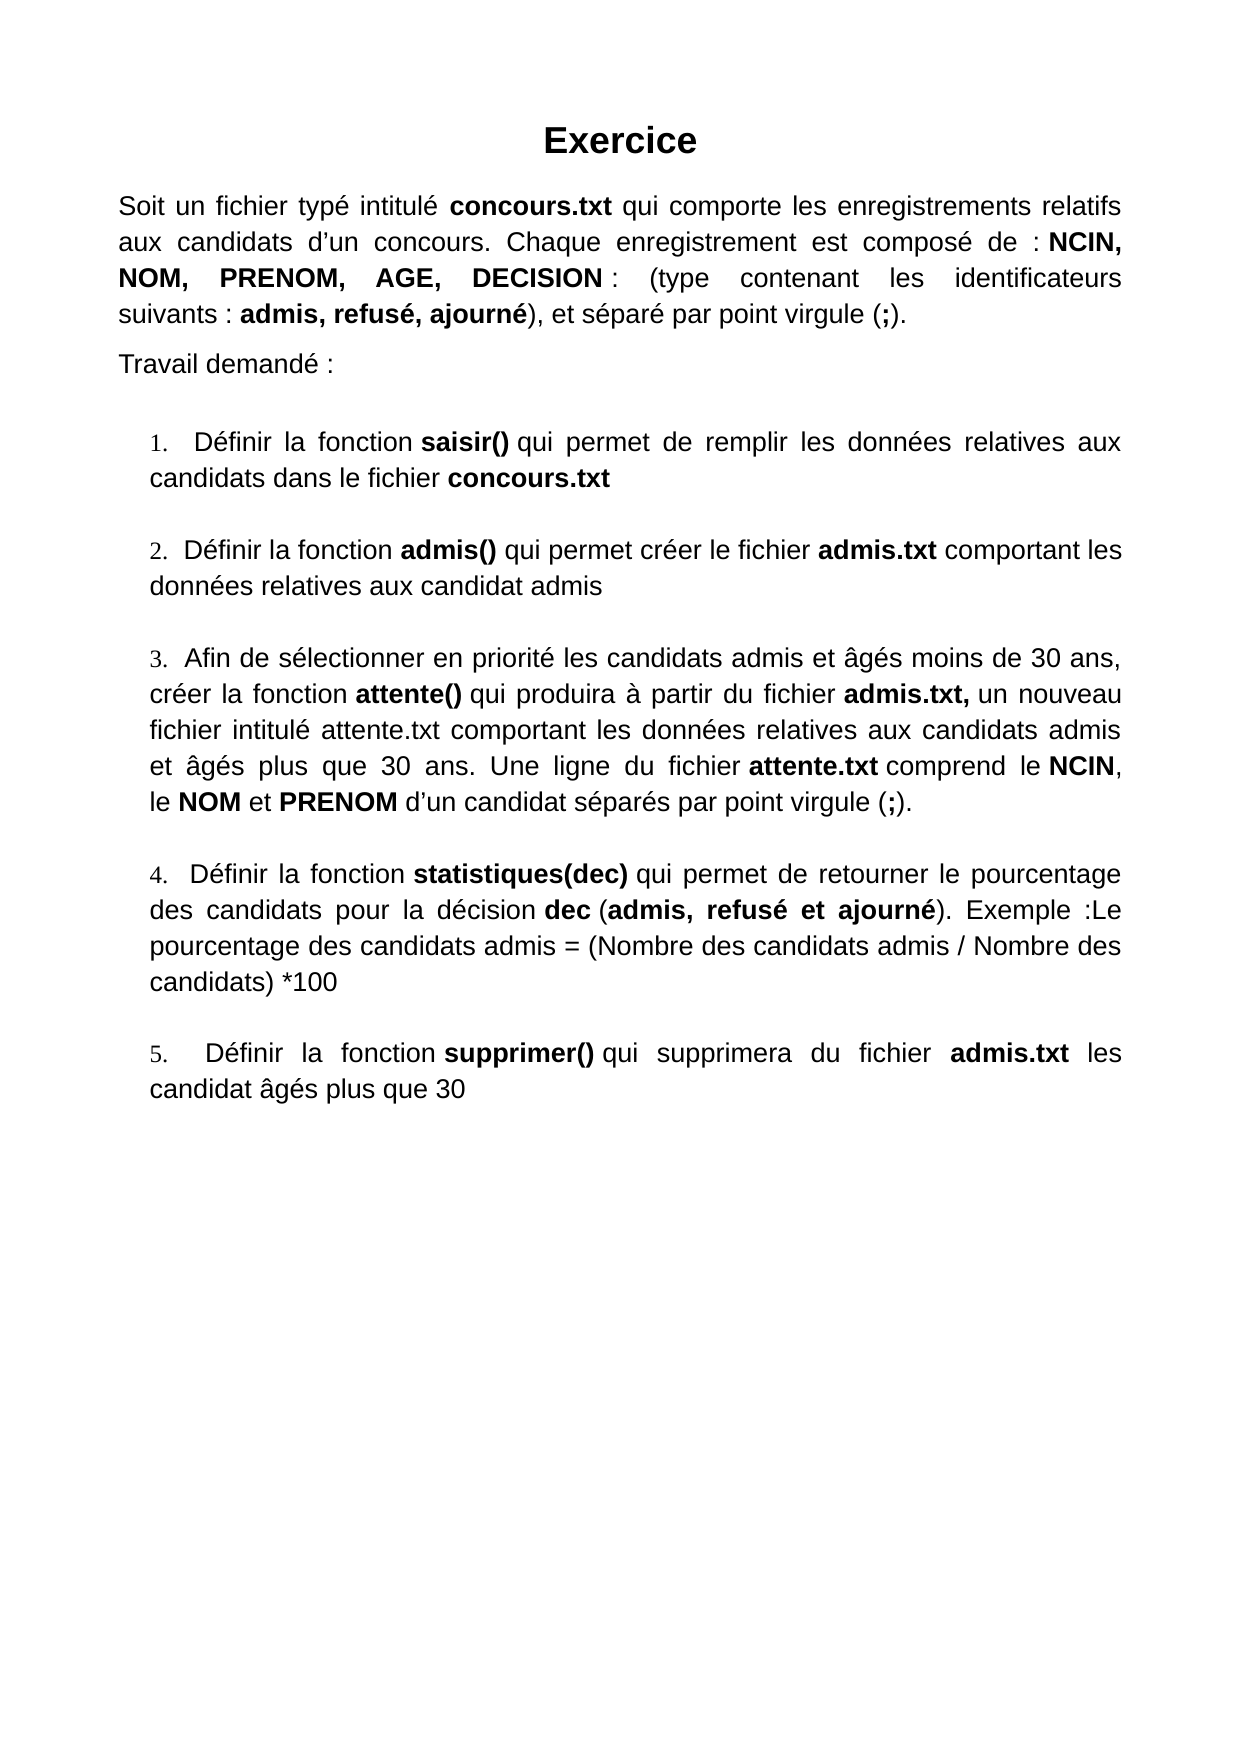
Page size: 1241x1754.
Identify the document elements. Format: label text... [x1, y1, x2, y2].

text Exercice [118, 118, 1122, 161]
list Afin de sélectionner en priorité les candidats admis et âgés moins de 30 ans, créer la fonction attente() qui produira à partir du fichier admis.txt, un nouveau fichier intitulé attente.txt comportant les données relatives aux candidats admis et âgés plus que 30 ans. Une ligne du fichier attente.txt comprend le NCIN, le NOM et PRENOM d’un candidat séparés par point virgule (;). [134, 642, 1122, 817]
subtitle Travail demandé : [118, 348, 1122, 379]
list Définir la fonction saisir() qui permet de remplir les données relatives aux candidats dans le fichier concours.txt [134, 426, 1122, 494]
list Définir la fonction statistiques(dec) qui permet de retourner le pourcentage des candidats pour la décision dec (admis, refusé et ajourné). Exemple : Le pourcentage des candidats admis = (Nombre des candidats admis / Nombre des candidats) *100 [134, 858, 1122, 997]
list Définir la fonction supprimer() qui supprimera du fichier admis.txt les candidat âgés plus que 30 [134, 1037, 1122, 1104]
text Soit un fichier typé intitulé concours.txt qui comporte les enregistrements relatifs aux candidats d’un concours. Chaque enregistrement est composé de : NCIN, NOM, PRENOM, AGE, DECISION : (type contenant les identificateurs suivants : admis, refusé, ajourné), et séparé par point virgule (;). [118, 190, 1122, 329]
list Définir la fonction admis() qui permet créer le fichier admis.txt comportant les données relatives aux candidat admis [134, 534, 1122, 601]
